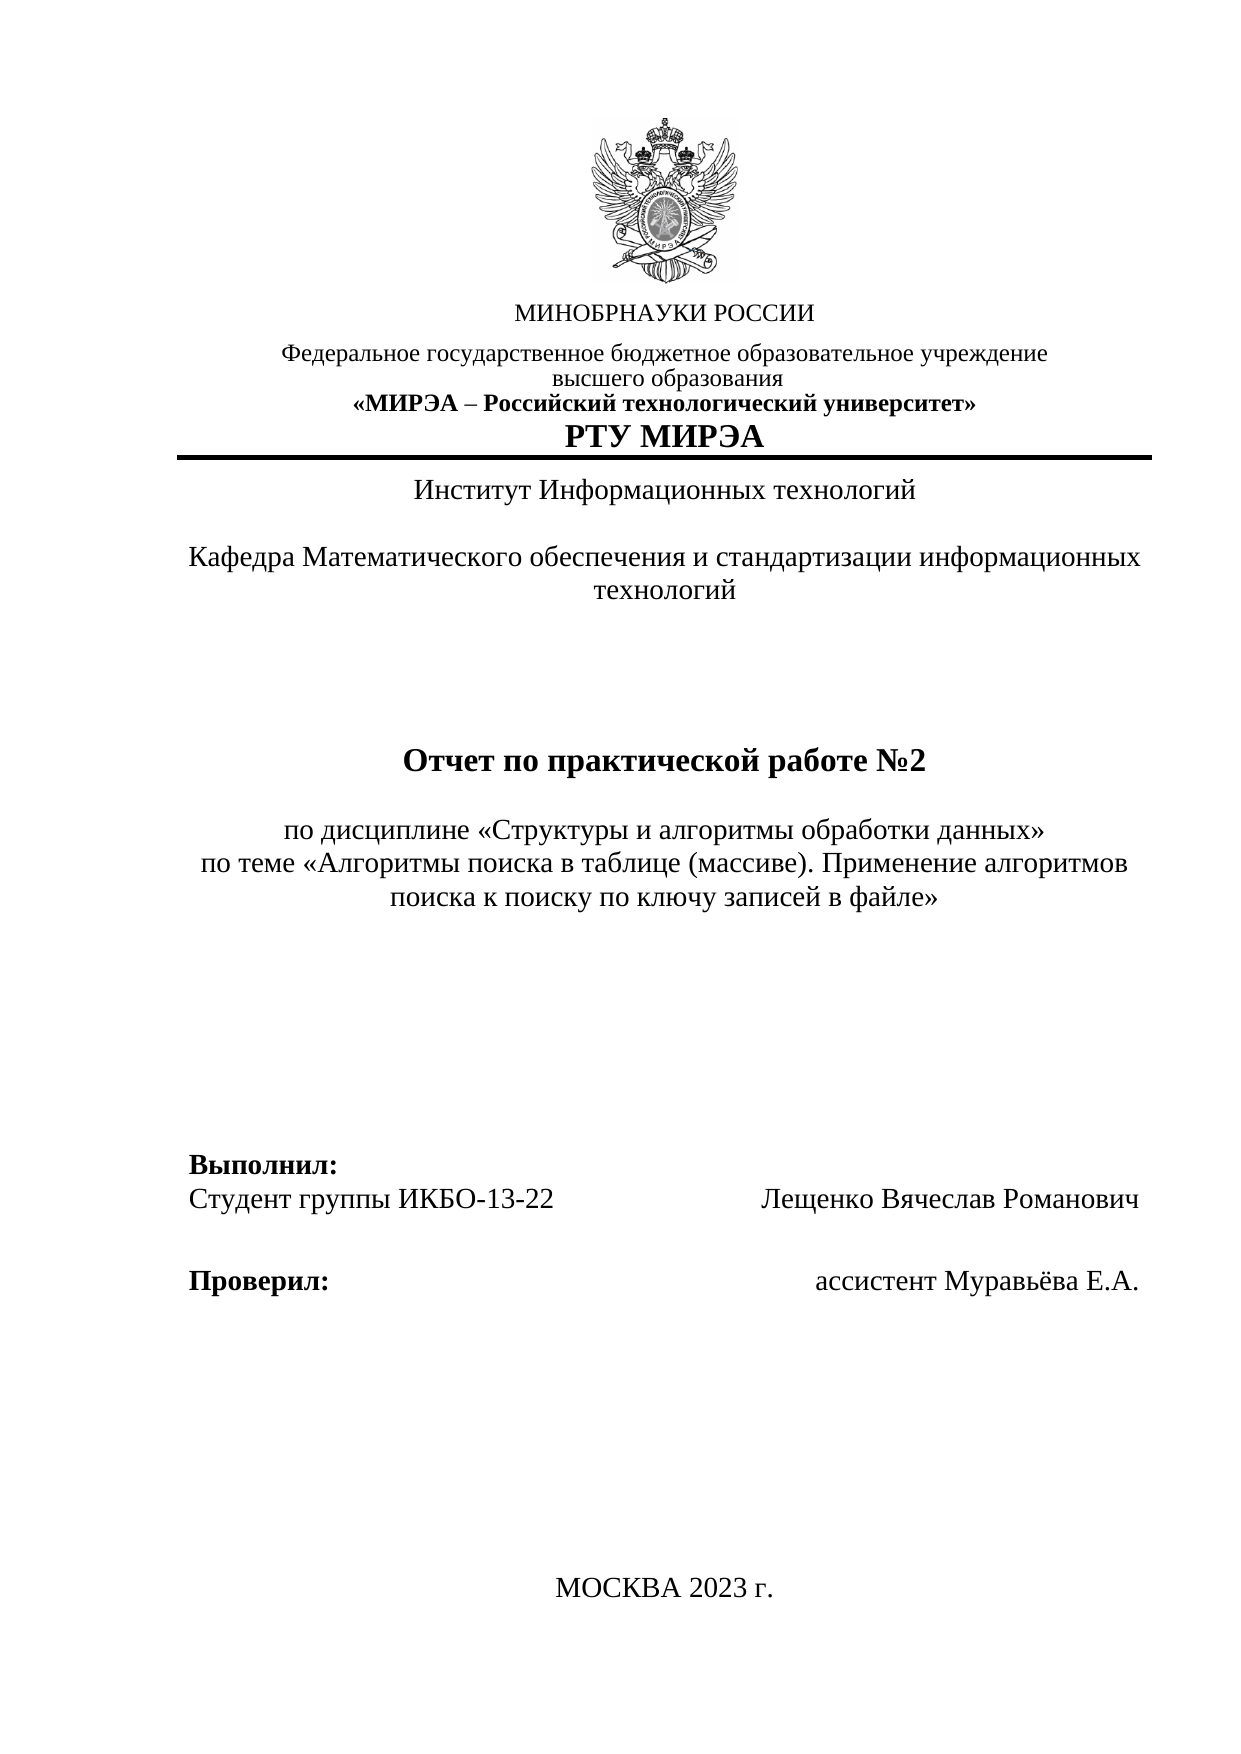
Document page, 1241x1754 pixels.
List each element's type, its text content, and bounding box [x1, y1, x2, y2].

text по теме «Алгоритмы поиска в таблице (массиве). Применение алгоритмов [177, 846, 1152, 879]
table_header [738, 118, 778, 284]
table_cell Федеральное государственное бюджетное образовательное учреждение высшего образования «МИРЭА – Российский технологический университет» РТУ МИРЭА [177, 341, 1152, 455]
picture [591, 118, 738, 284]
table_header [177, 118, 448, 284]
table_cell МИНОБРНАУКИ РОССИИ [177, 284, 1152, 341]
text Кафедра Математического обеспечения и стандартизации информационных технологий [177, 539, 1152, 606]
table_cell Проверил: [177, 1263, 664, 1336]
table_header Лещенко Вячеслав Романович [664, 1148, 1151, 1263]
text Отчет по практической работе №2 [177, 740, 1152, 778]
table_header Выполнил: Студент группы ИКБО-13-22 [177, 1148, 664, 1263]
text Институт Информационных технологий [177, 472, 1152, 505]
text МОСКВА 2023 г. [177, 1571, 1152, 1604]
text по дисциплине «Структуры и алгоритмы обработки данных» [177, 812, 1152, 846]
table_cell ассистент Муравьёва Е.А. [664, 1263, 1151, 1336]
table_header [778, 118, 1152, 284]
table_header [448, 118, 591, 284]
text поиска к поиску по ключу записей в файле» [177, 879, 1152, 913]
